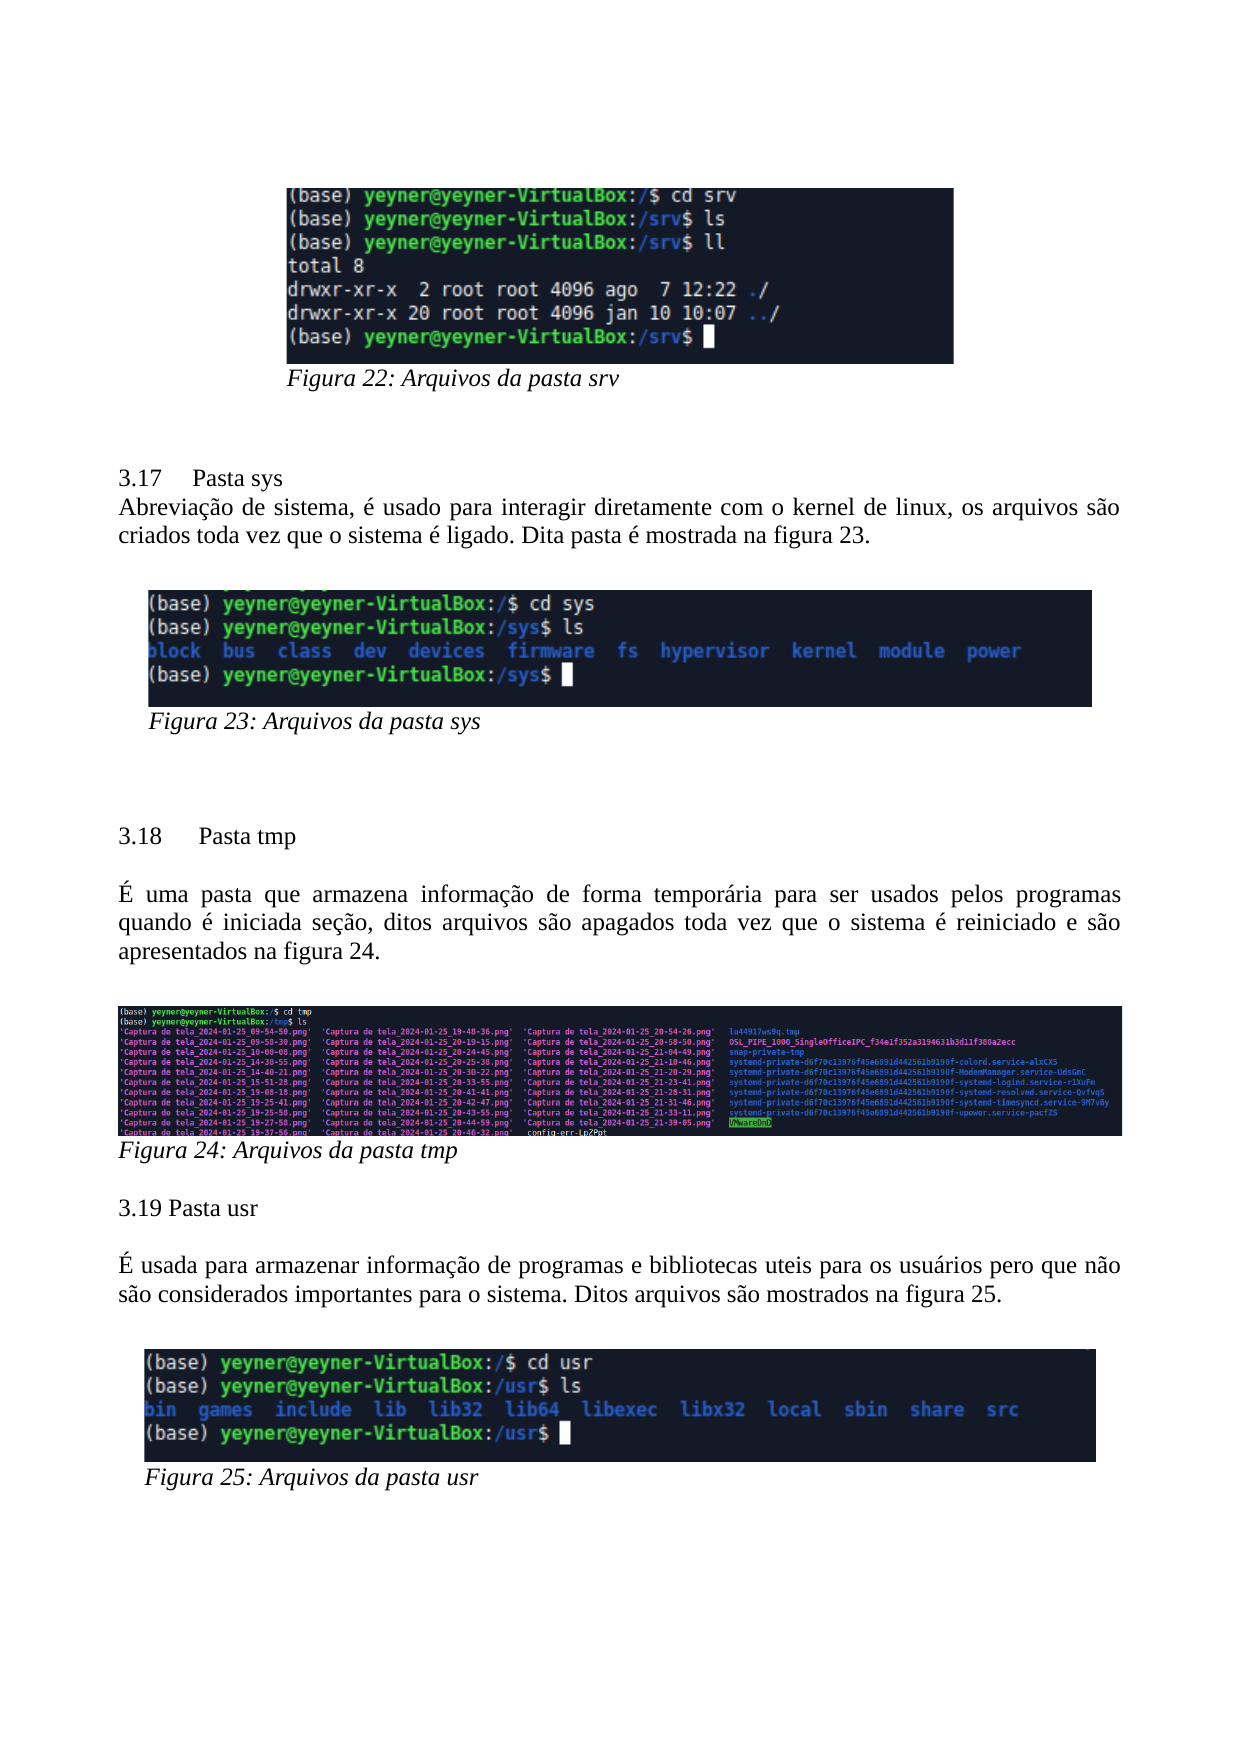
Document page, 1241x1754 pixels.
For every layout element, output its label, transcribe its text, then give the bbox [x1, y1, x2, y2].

text 3.19 Pasta usr [118, 1193, 1122, 1222]
text Figura 24: Arquivos da pasta tmp [118, 1136, 1122, 1164]
text É uma pasta que armazena informação de forma temporária para ser usados pelos programas quando é iniciada seção, ditos arquivos são apagados toda vez que o sistema é reiniciado e são apresentados na figura 24. [118, 879, 1122, 965]
picture [144, 1349, 1096, 1462]
text Abreviação de sistema, é usado para interagir diretamente com o kernel de linux, os arquivos são criados toda vez que o sistema é ligado. Dita pasta é mostrada na figura 23. [118, 492, 1122, 549]
picture [286, 188, 954, 364]
picture [148, 590, 1092, 707]
picture [118, 1006, 1123, 1136]
text É usada para armazenar informação de programas e bibliotecas uteis para os usuários pero que não são considerados importantes para o sistema. Ditos arquivos são mostrados na figura 25. [118, 1250, 1122, 1308]
text 3.18 Pasta tmp [118, 821, 1122, 850]
text Figura 23: Arquivos da pasta sys [148, 707, 1092, 735]
text Figura 25: Arquivos da pasta usr [144, 1462, 1096, 1490]
text Figura 22: Arquivos da pasta srv [287, 364, 954, 392]
text 3.17 Pasta sys [118, 463, 1122, 492]
